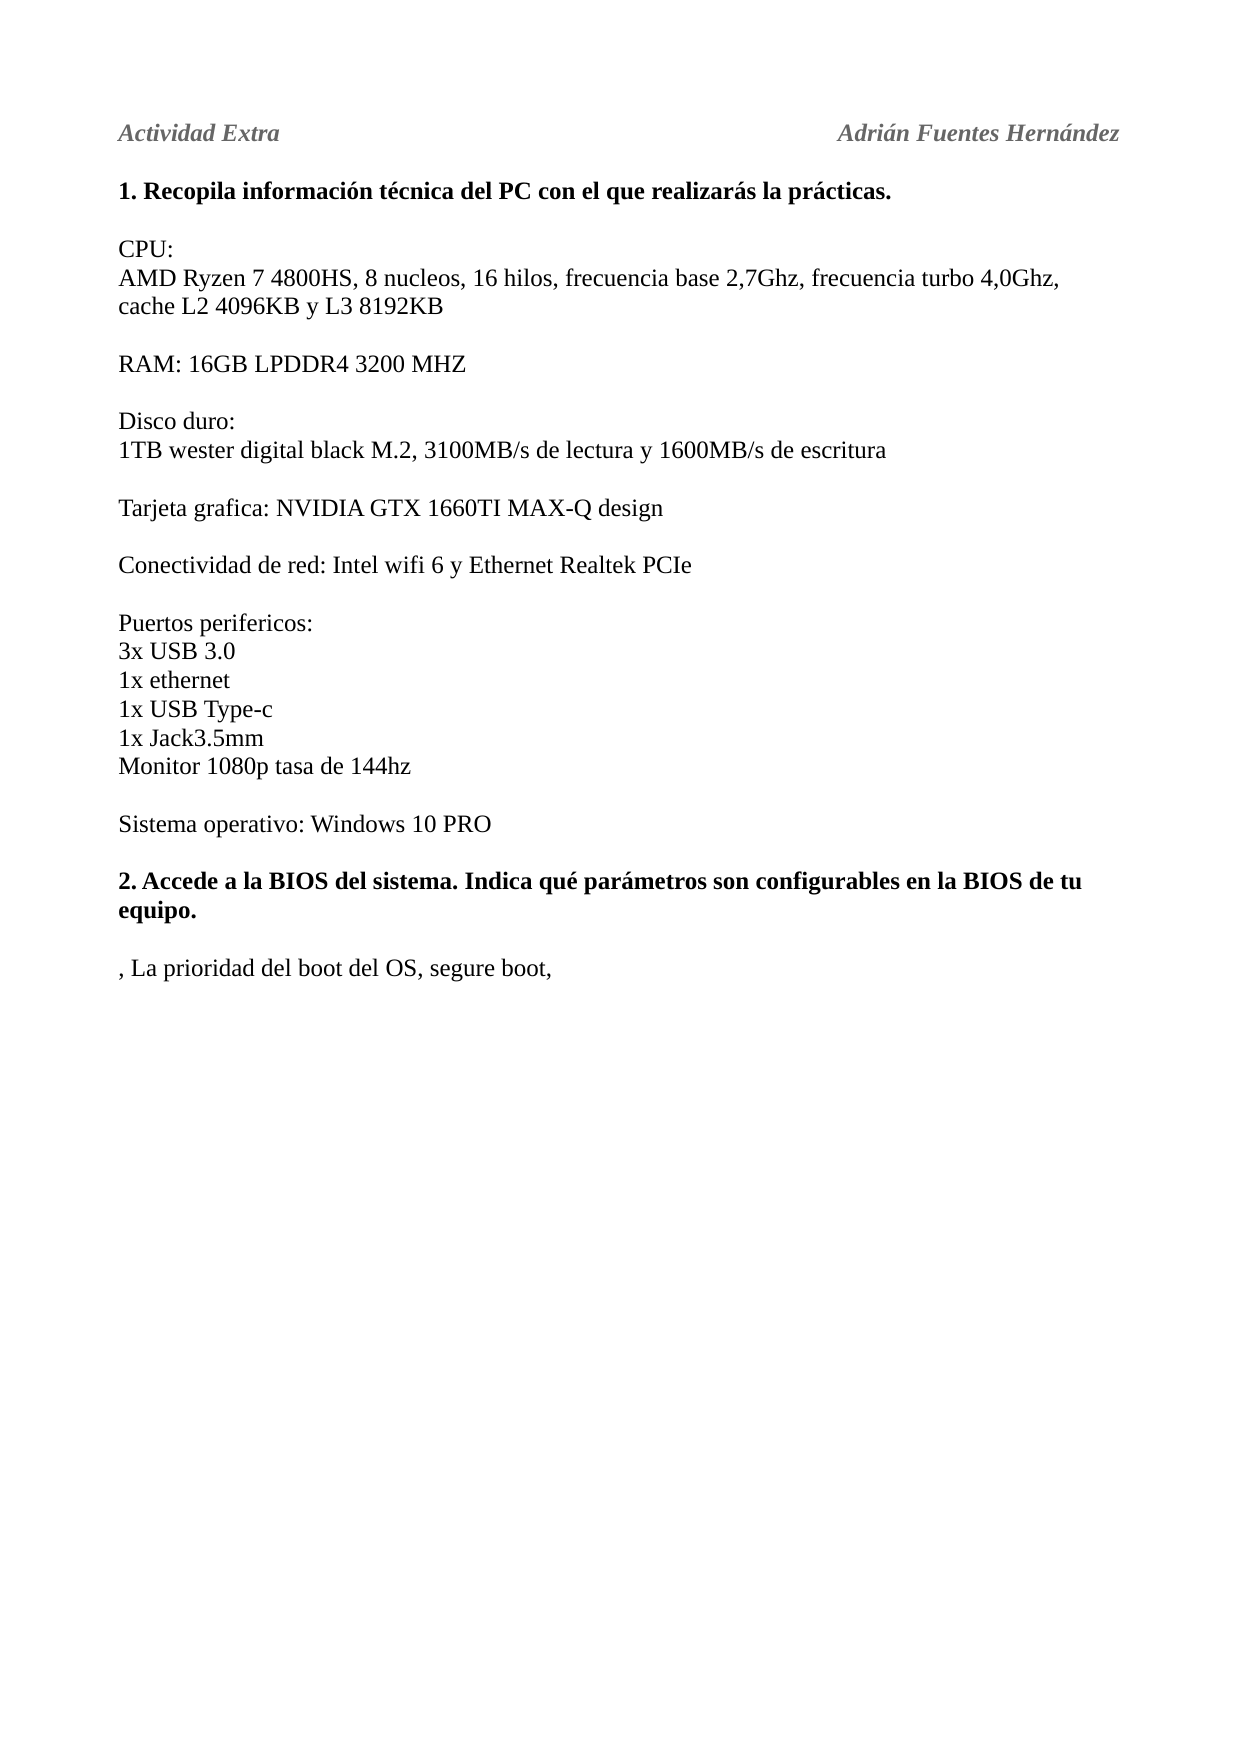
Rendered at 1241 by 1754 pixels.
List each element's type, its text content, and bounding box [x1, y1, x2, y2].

text Sistema operativo: Windows 10 PRO [118, 809, 1122, 838]
text , La prioridad del boot del OS, segure boot, [118, 953, 1122, 981]
text Disco duro: [118, 406, 1122, 435]
text 1TB wester digital black M.2, 3100MB/s de lectura y 1600MB/s de escritura [118, 435, 1122, 464]
text Conectividad de red: Intel wifi 6 y Ethernet Realtek PCIe [118, 550, 1122, 579]
text Tarjeta grafica: NVIDIA GTX 1660TI MAX-Q design [118, 493, 1122, 521]
text 2. Accede a la BIOS del sistema. Indica qué parámetros son configurables en la BIOS de tu equipo. [118, 866, 1122, 924]
text AMD Ryzen 7 4800HS, 8 nucleos, 16 hilos, frecuencia base 2,7Ghz, frecuencia turbo 4,0Ghz, cache L2 4096KB y L3 8192KB [118, 263, 1122, 320]
text Puertos perifericos: [118, 608, 1122, 636]
text 3x USB 3.0 [118, 636, 1122, 665]
text Monitor 1080p tasa de 144hz [118, 751, 1122, 780]
text 1. Recopila información técnica del PC con el que realizarás la prácticas. [118, 176, 1122, 205]
text 1x ethernet [118, 665, 1122, 694]
text 1x USB Type-c [118, 694, 1122, 723]
text 1x Jack3.5mm [118, 723, 1122, 751]
text RAM: 16GB LPDDR4 3200 MHZ [118, 349, 1122, 378]
text CPU: [118, 234, 1122, 263]
